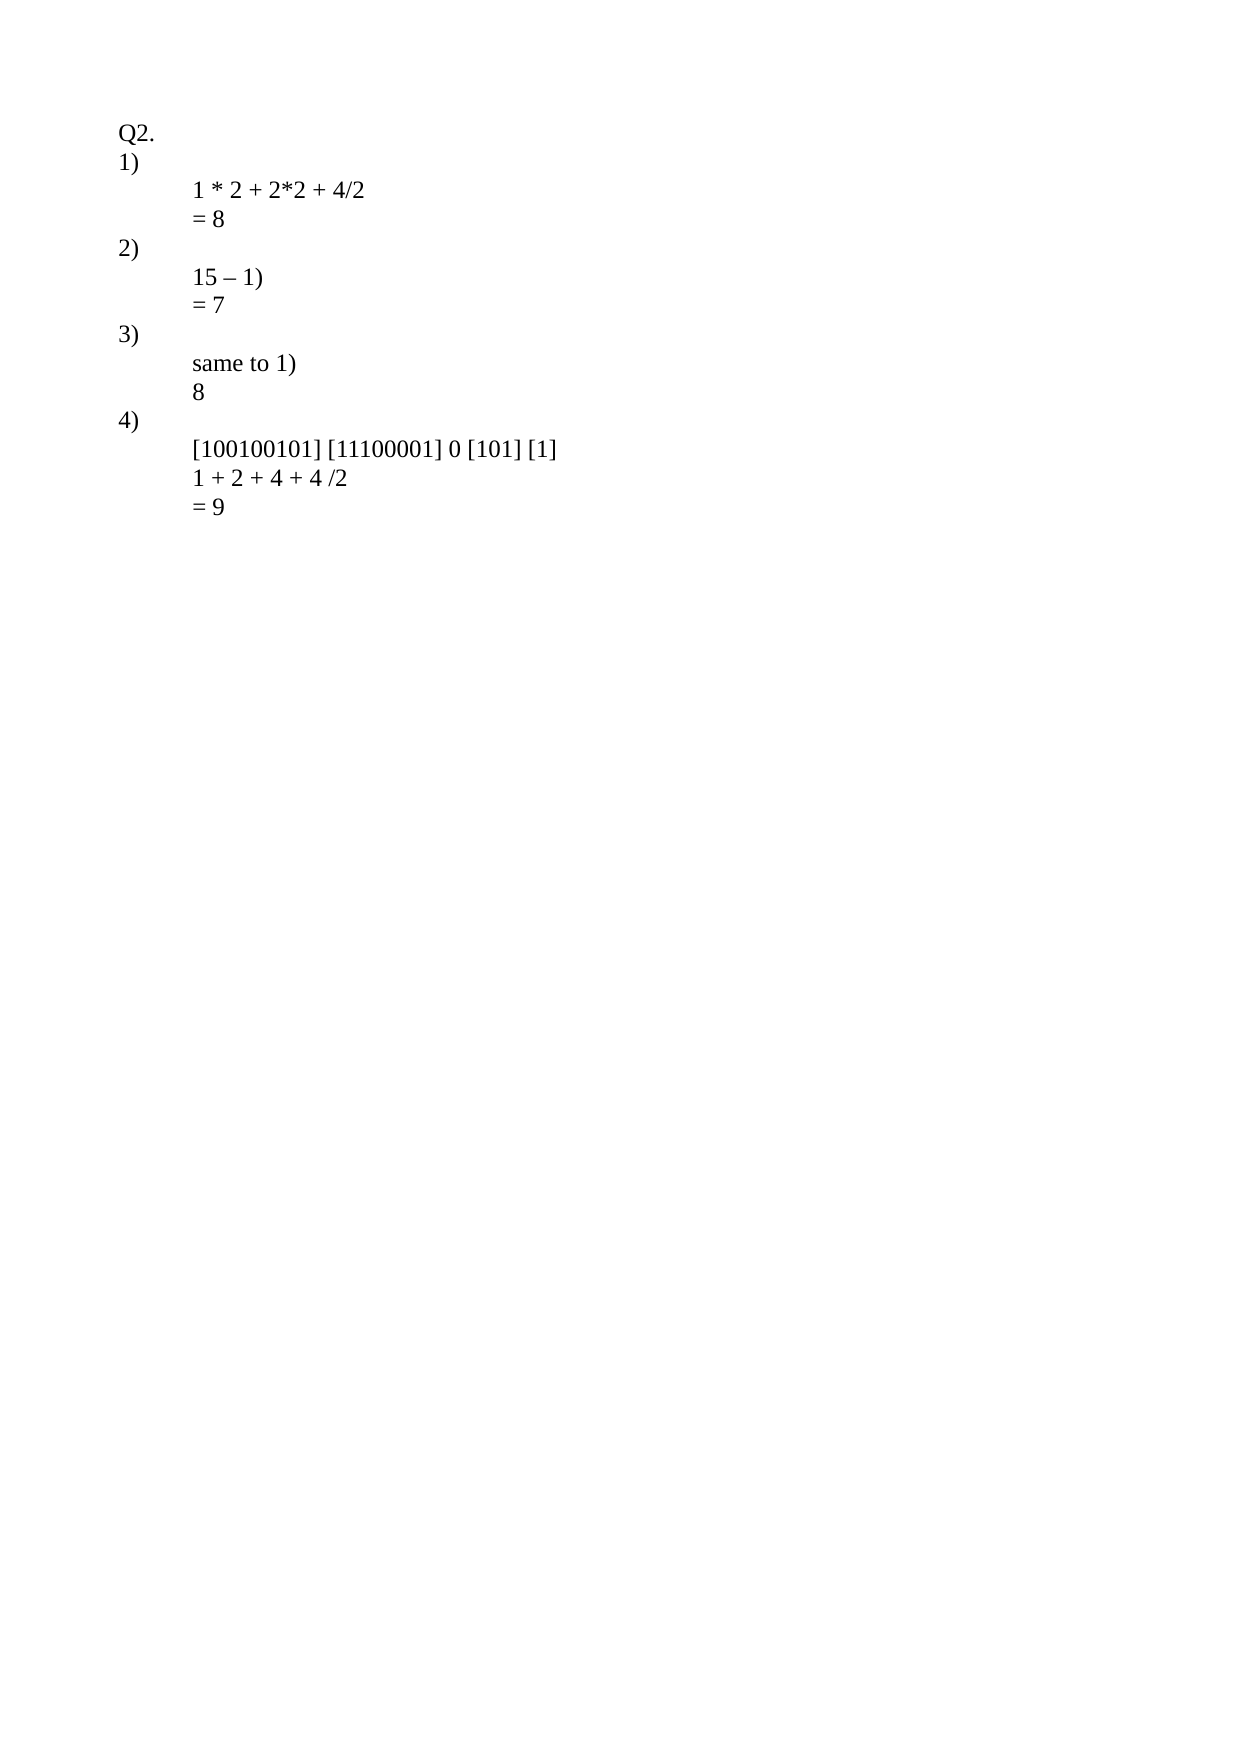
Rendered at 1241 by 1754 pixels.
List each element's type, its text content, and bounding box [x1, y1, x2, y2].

text same to 1) [118, 348, 1122, 377]
text 1) [118, 147, 1122, 176]
text = 9 [118, 492, 1122, 521]
text 1 + 2 + 4 + 4 /2 [118, 463, 1122, 492]
text 8 [118, 377, 1122, 406]
text = 8 [118, 204, 1122, 233]
text = 7 [118, 291, 1122, 319]
text 2) [118, 233, 1122, 262]
text Q2. [118, 118, 1122, 147]
text 15 – 1) [118, 262, 1122, 291]
text 1 * 2 + 2*2 + 4/2 [118, 176, 1122, 204]
text 4) [118, 406, 1122, 434]
text 3) [118, 319, 1122, 348]
text [100100101] [11100001] 0 [101] [1] [118, 434, 1122, 463]
